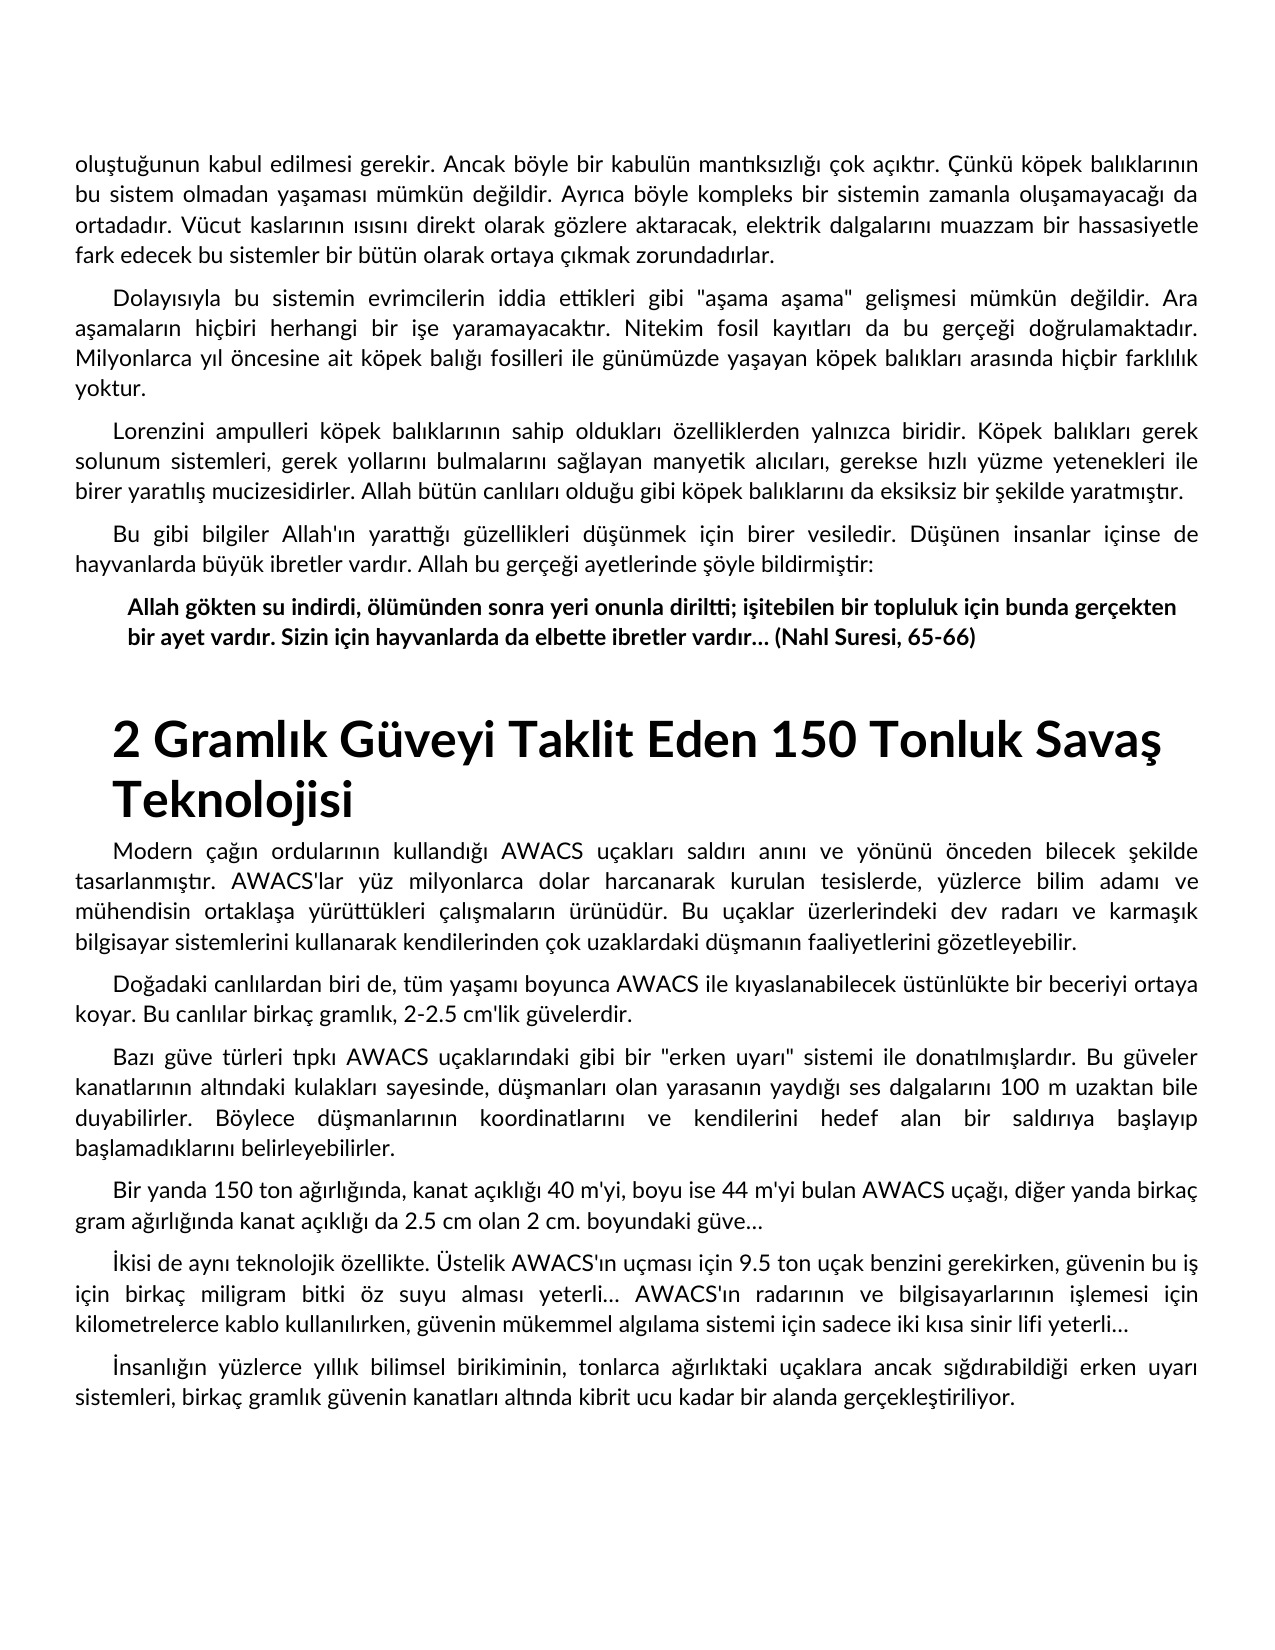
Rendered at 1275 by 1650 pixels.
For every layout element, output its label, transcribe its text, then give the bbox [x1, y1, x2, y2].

text Bazı güve türleri tıpkı AWACS uçaklarındaki gibi bir "erken uyarı" sistemi ile donatılmışlardır. Bu güveler kanatlarının altındaki kulakları sayesinde, düşmanları olan yarasanın yaydığı ses dalgalarını 100 m uzaktan bile duyabilirler. Böylece düşmanlarının koordinatlarını ve kendilerini hedef alan bir saldırıya başlayıp başlamadıklarını belirleyebilirler. [75, 1043, 1200, 1161]
text Doğadaki canlılardan biri de, tüm yaşamı boyunca AWACS ile kıyaslanabilecek üstünlükte bir beceriyi ortaya koyar. Bu canlılar birkaç gramlık, 2-2.5 cm'lik güvelerdir. [75, 970, 1200, 1028]
text Allah gökten su indirdi, ölümünden sonra yeri onunla diriltti; işitebilen bir topluluk için bunda gerçekten bir ayet vardır. Sizin için hayvanlarda da elbette ibretler vardır… (Nahl Suresi, 65-66) [127, 593, 1177, 650]
subtitle 2 Gramlık Güveyi Taklit Eden 150 Tonluk Savaş Teknolojisi [112, 708, 1200, 828]
text Modern çağın ordularının kullandığı AWACS uçakları saldırı anını ve yönünü önceden bilecek şekilde tasarlanmıştır. AWACS'lar yüz milyonlarca dolar harcanarak kurulan tesislerde, yüzlerce bilim adamı ve mühendisin ortaklaşa yürüttükleri çalışmaların ürünüdür. Bu uçaklar üzerlerindeki dev radarı ve karmaşık bilgisayar sistemlerini kullanarak kendilerinden çok uzaklardaki düşmanın faaliyetlerini gözetleyebilir. [75, 837, 1200, 955]
text Lorenzini ampulleri köpek balıklarının sahip oldukları özelliklerden yalnızca biridir. Köpek balıkları gerek solunum sistemleri, gerek yollarını bulmalarını sağlayan manyetik alıcıları, gerekse hızlı yüzme yetenekleri ile birer yaratılış mucizesidirler. Allah bütün canlıları olduğu gibi köpek balıklarını da eksiksiz bir şekilde yaratmıştır. [75, 417, 1200, 504]
text Bir yanda 150 ton ağırlığında, kanat açıklığı 40 m'yi, boyu ise 44 m'yi bulan AWACS uçağı, diğer yanda birkaç gram ağırlığında kanat açıklığı da 2.5 cm olan 2 cm. boyundaki güve… [75, 1176, 1200, 1234]
text İkisi de aynı teknolojik özellikte. Üstelik AWACS'ın uçması için 9.5 ton uçak benzini gerekirken, güvenin bu iş için birkaç miligram bitki öz suyu alması yeterli… AWACS'ın radarının ve bilgisayarlarının işlemesi için kilometrelerce kablo kullanılırken, güvenin mükemmel algılama sistemi için sadece iki kısa sinir lifi yeterli… [75, 1249, 1200, 1337]
text İnsanlığın yüzlerce yıllık bilimsel birikiminin, tonlarca ağırlıktaki uçaklara ancak sığdırabildiği erken uyarı sistemleri, birkaç gramlık güvenin kanatları altında kibrit ucu kadar bir alanda gerçekleştiriliyor. [75, 1352, 1200, 1410]
text Dolayısıyla bu sistemin evrimcilerin iddia ettikleri gibi "aşama aşama" gelişmesi mümkün değildir. Ara aşamaların hiçbiri herhangi bir işe yaramayacaktır. Nitekim fosil kayıtları da bu gerçeği doğrulamaktadır. Milyonlarca yıl öncesine ait köpek balığı fosilleri ile günümüzde yaşayan köpek balıkları arasında hiçbir farklılık yoktur. [75, 283, 1200, 401]
text oluştuğunun kabul edilmesi gerekir. Ancak böyle bir kabulün mantıksızlığı çok açıktır. Çünkü köpek balıklarının bu sistem olmadan yaşaması mümkün değildir. Ayrıca böyle kompleks bir sistemin zamanla oluşamayacağı da ortadadır. Vücut kaslarının ısısını direkt olarak gözlere aktaracak, elektrik dalgalarını muazzam bir hassasiyetle fark edecek bu sistemler bir bütün olarak ortaya çıkmak zorundadırlar. [75, 150, 1200, 268]
text Bu gibi bilgiler Allah'ın yarattığı güzellikleri düşünmek için birer vesiledir. Düşünen insanlar içinse de hayvanlarda büyük ibretler vardır. Allah bu gerçeği ayetlerinde şöyle bildirmiştir: [75, 520, 1200, 577]
